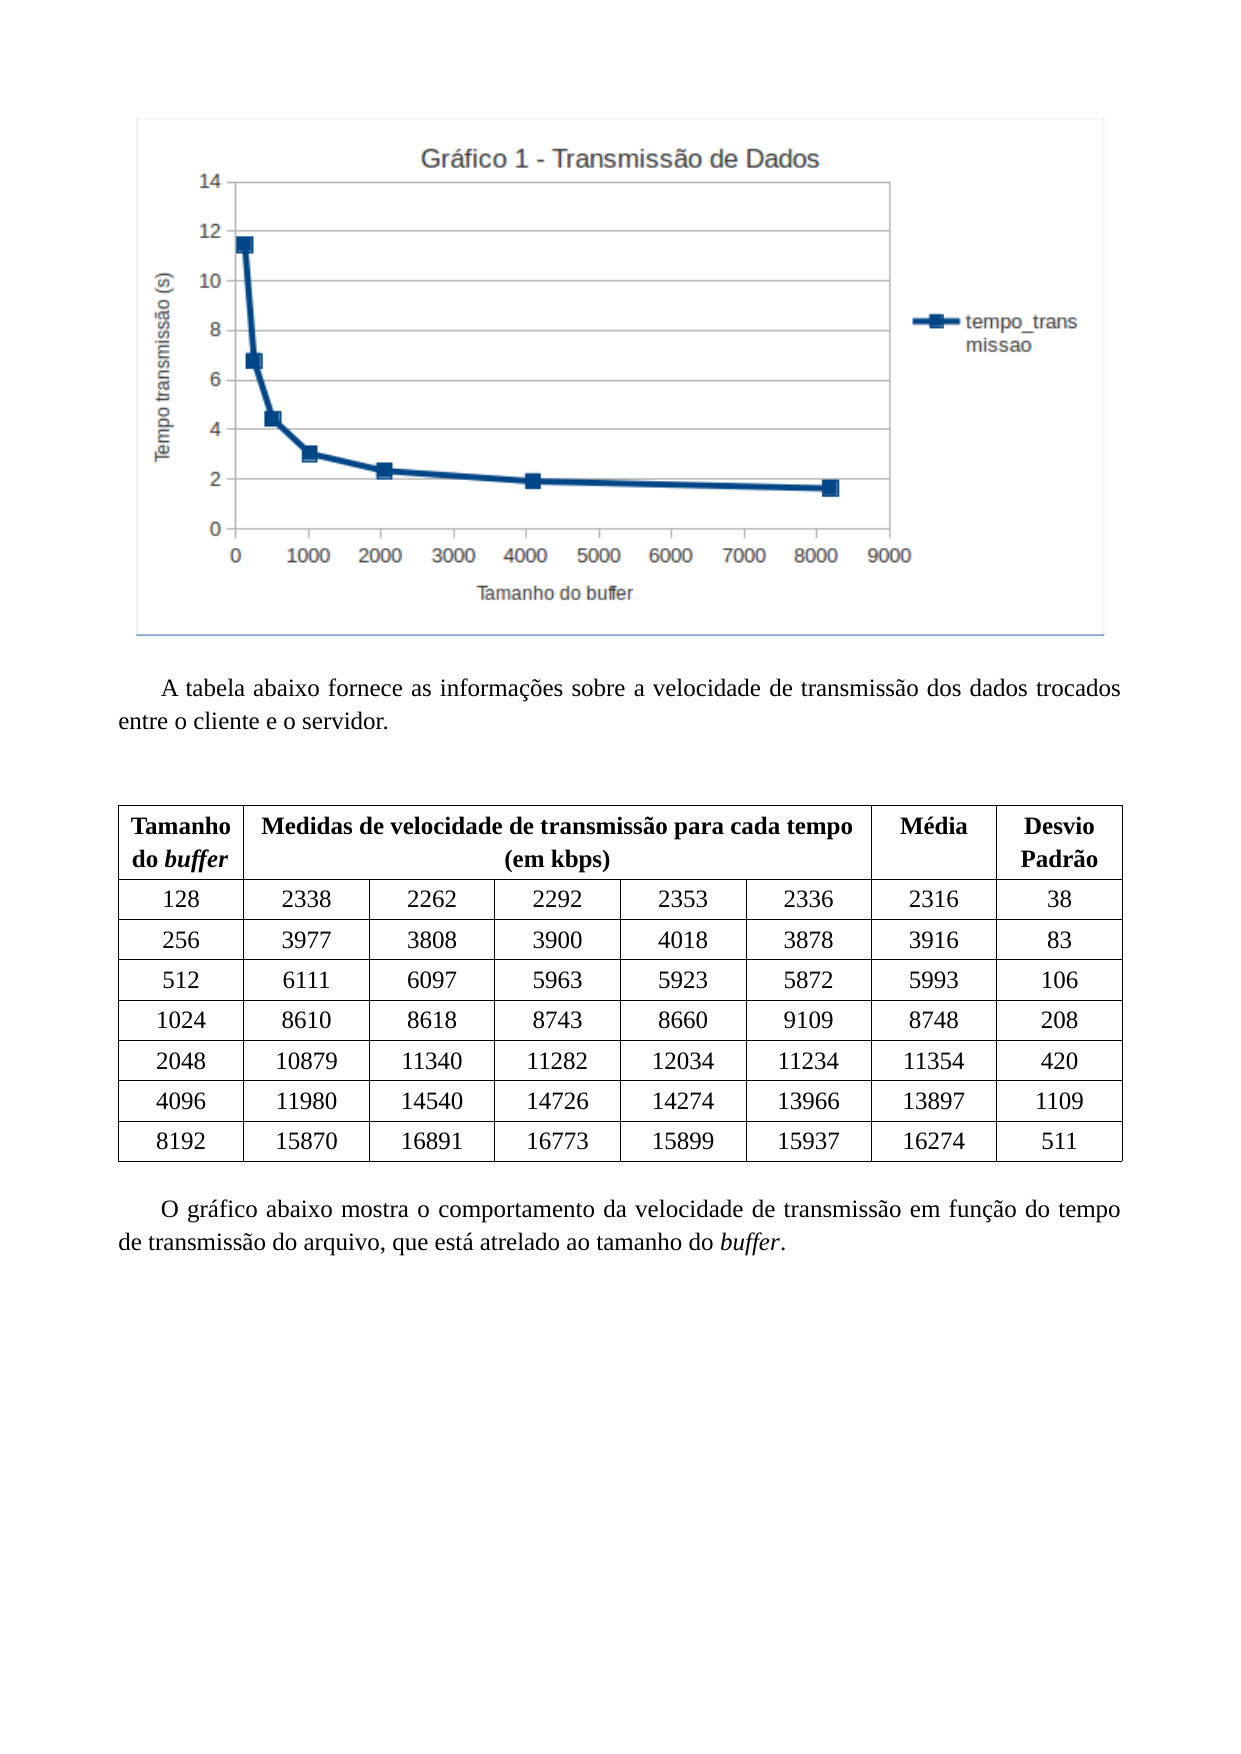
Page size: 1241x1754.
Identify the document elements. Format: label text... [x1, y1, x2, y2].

table_cell 16891 [370, 1122, 494, 1161]
table_cell 8660 [621, 1001, 746, 1040]
table_cell 15870 [244, 1122, 369, 1161]
table_cell 12034 [621, 1041, 746, 1080]
table_cell 14540 [370, 1081, 494, 1121]
table_cell 5963 [495, 960, 620, 999]
table_cell 8192 [119, 1122, 243, 1161]
table_cell 14274 [621, 1081, 746, 1121]
table_cell 2262 [370, 880, 494, 919]
text A tabela abaixo fornece as informações sobre a velocidade de transmissão dos dados trocados entre o cliente e o servidor. [118, 673, 1122, 735]
table_cell 11980 [244, 1081, 369, 1121]
table_cell 38 [997, 880, 1122, 919]
table_cell 10879 [244, 1041, 369, 1080]
table_cell 13897 [872, 1081, 996, 1121]
table_cell 106 [997, 960, 1122, 999]
table_header Desvio Padrão [997, 806, 1122, 879]
table_cell 15937 [747, 1122, 871, 1161]
table_cell 2338 [244, 880, 369, 919]
table_cell 3900 [495, 920, 620, 959]
table_cell 3977 [244, 920, 369, 959]
table_cell 2316 [872, 880, 996, 919]
table_cell 3916 [872, 920, 996, 959]
table_cell 6097 [370, 960, 494, 999]
table_cell 5993 [872, 960, 996, 999]
table_cell 8743 [495, 1001, 620, 1040]
table_cell 14726 [495, 1081, 620, 1121]
table_cell 13966 [747, 1081, 871, 1121]
table_cell 4096 [119, 1081, 243, 1121]
table_cell 512 [119, 960, 243, 999]
table_cell 2292 [495, 880, 620, 919]
table_header Tamanho do buffer [119, 806, 243, 879]
picture [136, 118, 1105, 636]
table_cell 3878 [747, 920, 871, 959]
table_cell 3808 [370, 920, 494, 959]
table_cell 11234 [747, 1041, 871, 1080]
table_cell 8618 [370, 1001, 494, 1040]
table_header Medidas de velocidade de transmissão para cada tempo (em kbps) [244, 806, 871, 879]
table_cell 128 [119, 880, 243, 919]
table_cell 15899 [621, 1122, 746, 1161]
table_cell 511 [997, 1122, 1122, 1161]
table_cell 11340 [370, 1041, 494, 1080]
table_cell 5923 [621, 960, 746, 999]
table_cell 8610 [244, 1001, 369, 1040]
table_cell 4018 [621, 920, 746, 959]
table_cell 256 [119, 920, 243, 959]
table_cell 1109 [997, 1081, 1122, 1121]
table_cell 1024 [119, 1001, 243, 1040]
table_cell 420 [997, 1041, 1122, 1080]
table_cell 5872 [747, 960, 871, 999]
table_cell 2048 [119, 1041, 243, 1080]
table_cell 11354 [872, 1041, 996, 1080]
table_cell 11282 [495, 1041, 620, 1080]
table_cell 9109 [747, 1001, 871, 1040]
table_cell 2353 [621, 880, 746, 919]
table_cell 16274 [872, 1122, 996, 1161]
table_cell 16773 [495, 1122, 620, 1161]
table_cell 6111 [244, 960, 369, 999]
text O gráfico abaixo mostra o comportamento da velocidade de transmissão em função do tempo de transmissão do arquivo, que está atrelado ao tamanho do buffer. [118, 1194, 1122, 1256]
table_cell 83 [997, 920, 1122, 959]
table_cell 8748 [872, 1001, 996, 1040]
table_cell 208 [997, 1001, 1122, 1040]
table_header Média [872, 806, 996, 879]
table_cell 2336 [747, 880, 871, 919]
